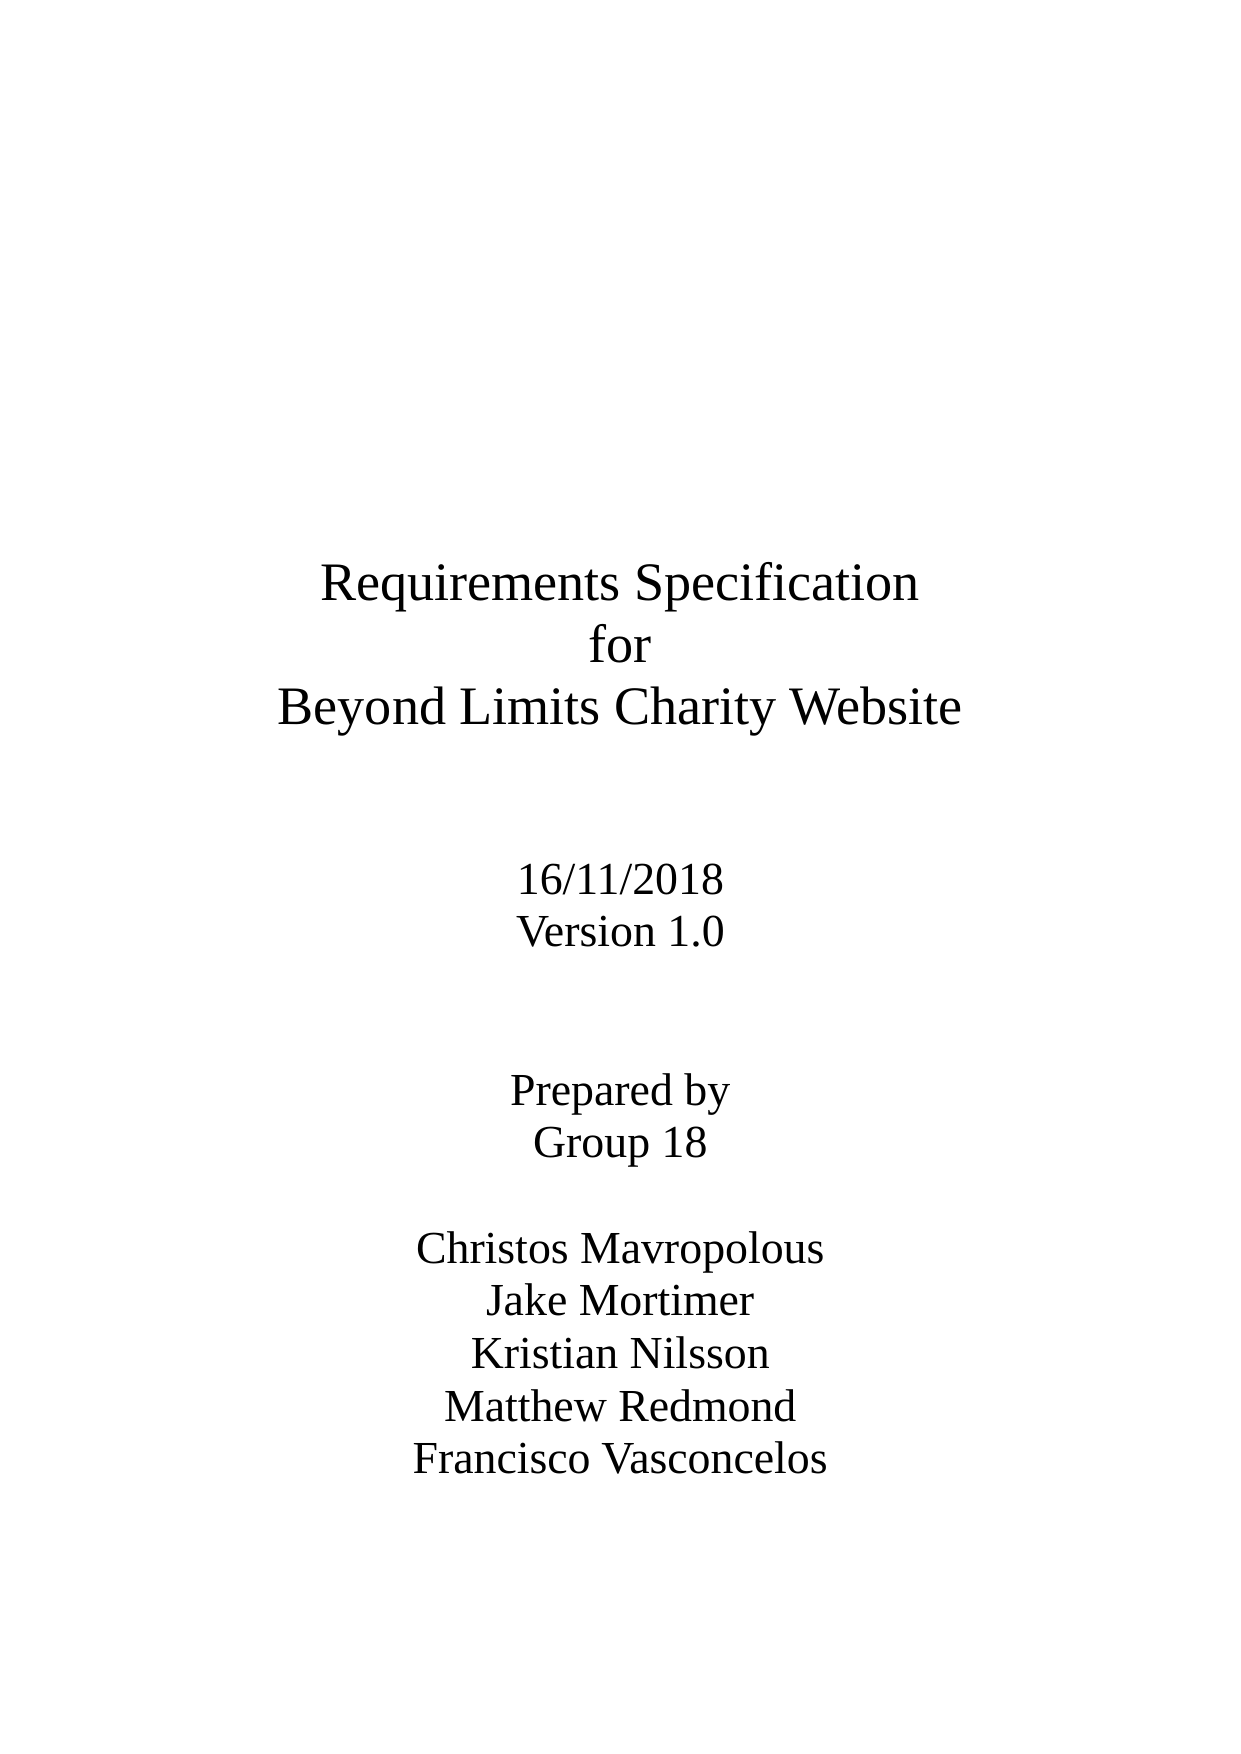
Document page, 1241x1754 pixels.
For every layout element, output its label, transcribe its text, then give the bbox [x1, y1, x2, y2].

text Christos Mavropolous [118, 1220, 1122, 1273]
text Requirements Specification [118, 549, 1122, 612]
text Group 18 [118, 1115, 1122, 1167]
text Matthew Redmond [118, 1378, 1122, 1431]
text Prepared by [118, 1062, 1122, 1115]
text Version 1.0 [118, 904, 1122, 957]
text Kristian Nilsson [118, 1326, 1122, 1378]
text 16/11/2018 [118, 851, 1122, 904]
text Francisco Vasconcelos [118, 1431, 1122, 1484]
text for [118, 612, 1122, 674]
text Jake Mortimer [118, 1273, 1122, 1326]
text Beyond Limits Charity Website [118, 674, 1122, 736]
